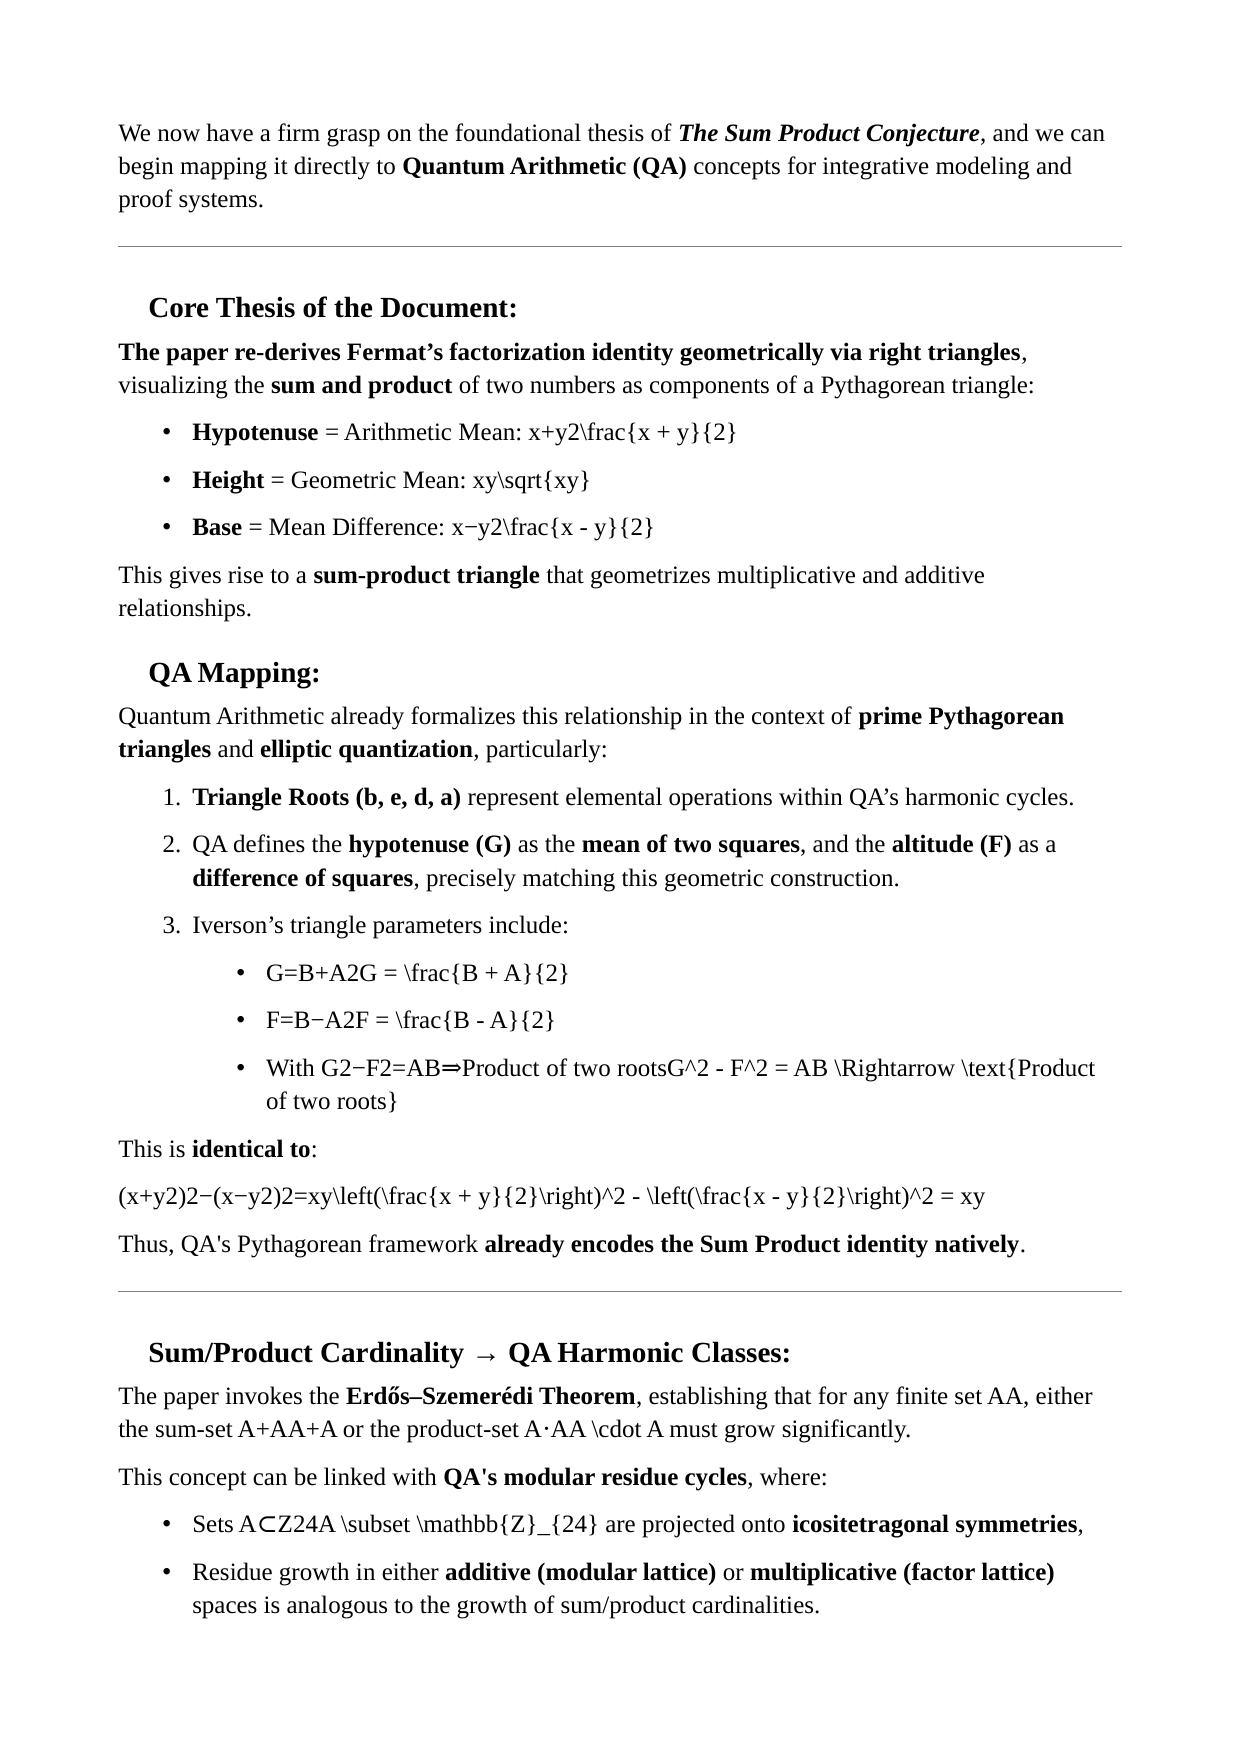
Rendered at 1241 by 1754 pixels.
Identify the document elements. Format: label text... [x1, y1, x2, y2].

list Triangle Roots (b, e, d, a) represent elemental operations within QA’s harmonic cycles. [162, 782, 1122, 811]
list With G2−F2=AB⇒Product of two rootsG^2 - F^2 = AB \Rightarrow \text{Product of two roots} [236, 1053, 1122, 1115]
subtitle 📐 QA Mapping: [118, 655, 1122, 689]
list Height = Geometric Mean: xy\sqrt{xy} [162, 465, 1122, 494]
text Thus, QA's Pythagorean framework already encodes the Sum Product identity natively. [118, 1229, 1122, 1258]
text This is identical to: [118, 1134, 1122, 1162]
list QA defines the hypotenuse (G) as the mean of two squares, and the altitude (F) as a difference of squares, precisely matching this geometric construction. [162, 829, 1122, 891]
text The paper invokes the Erdős–Szemerédi Theorem, establishing that for any finite set AA, either the sum-set A+AA+A or the product-set A⋅AA \cdot A must grow significantly. [118, 1381, 1122, 1443]
text The paper re-derives Fermat’s factorization identity geometrically via right triangles, visualizing the sum and product of two numbers as components of a Pythagorean triangle: [118, 337, 1122, 398]
subtitle 🧠 Sum/Product Cardinality → QA Harmonic Classes: [118, 1335, 1122, 1369]
list Iverson’s triangle parameters include: [162, 910, 1122, 939]
text Quantum Arithmetic already formalizes this relationship in the context of prime Pythagorean triangles and elliptic quantization, particularly: [118, 701, 1122, 763]
list Base = Mean Difference: x−y2\frac{x - y}{2} [162, 512, 1122, 541]
text We now have a firm grasp on the foundational thesis of The Sum Product Conjecture, and we can begin mapping it directly to Quantum Arithmetic (QA) concepts for integrative modeling and proof systems. [118, 118, 1122, 213]
text (x+y2)2−(x−y2)2=xy\left(\frac{x + y}{2}\right)^2 - \left(\frac{x - y}{2}\right)^2 = xy [118, 1181, 1122, 1210]
subtitle 🧩 Core Thesis of the Document: [118, 291, 1122, 324]
list Hypotenuse = Arithmetic Mean: x+y2\frac{x + y}{2} [162, 417, 1122, 446]
list Sets A⊂Z24A \subset \mathbb{Z}_{24} are projected onto icositetragonal symmetries, [162, 1509, 1122, 1538]
list F=B−A2F = \frac{B - A}{2} [236, 1005, 1122, 1034]
text This gives rise to a sum-product triangle that geometrizes multiplicative and additive relationships. [118, 560, 1122, 622]
list G=B+A2G = \frac{B + A}{2} [236, 958, 1122, 987]
text This concept can be linked with QA's modular residue cycles, where: [118, 1462, 1122, 1491]
list Residue growth in either additive (modular lattice) or multiplicative (factor lattice) spaces is analogous to the growth of sum/product cardinalities. [162, 1557, 1122, 1619]
